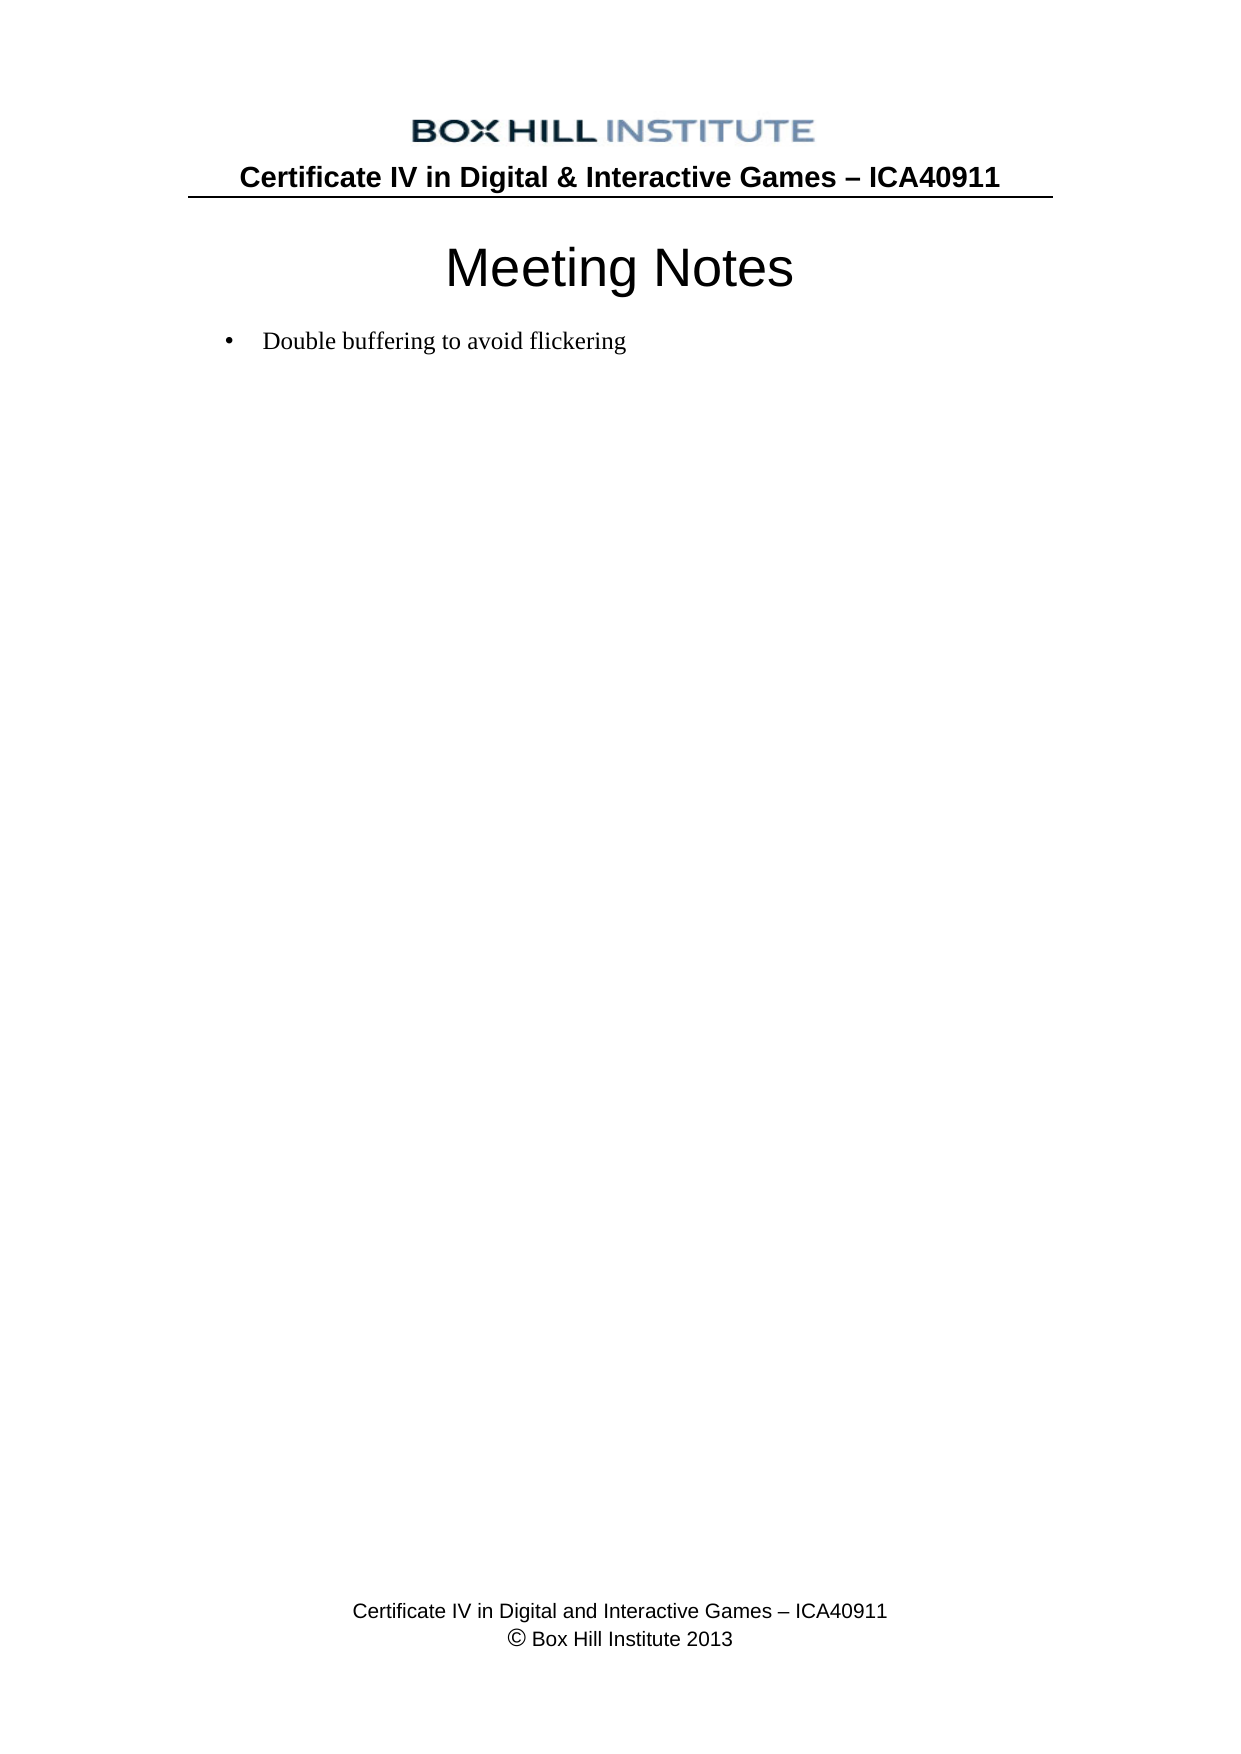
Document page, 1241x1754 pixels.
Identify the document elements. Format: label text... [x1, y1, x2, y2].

list Double buffering to avoid flickering [225, 326, 1053, 355]
text Meeting Notes [187, 235, 1053, 297]
picture [410, 111, 830, 152]
